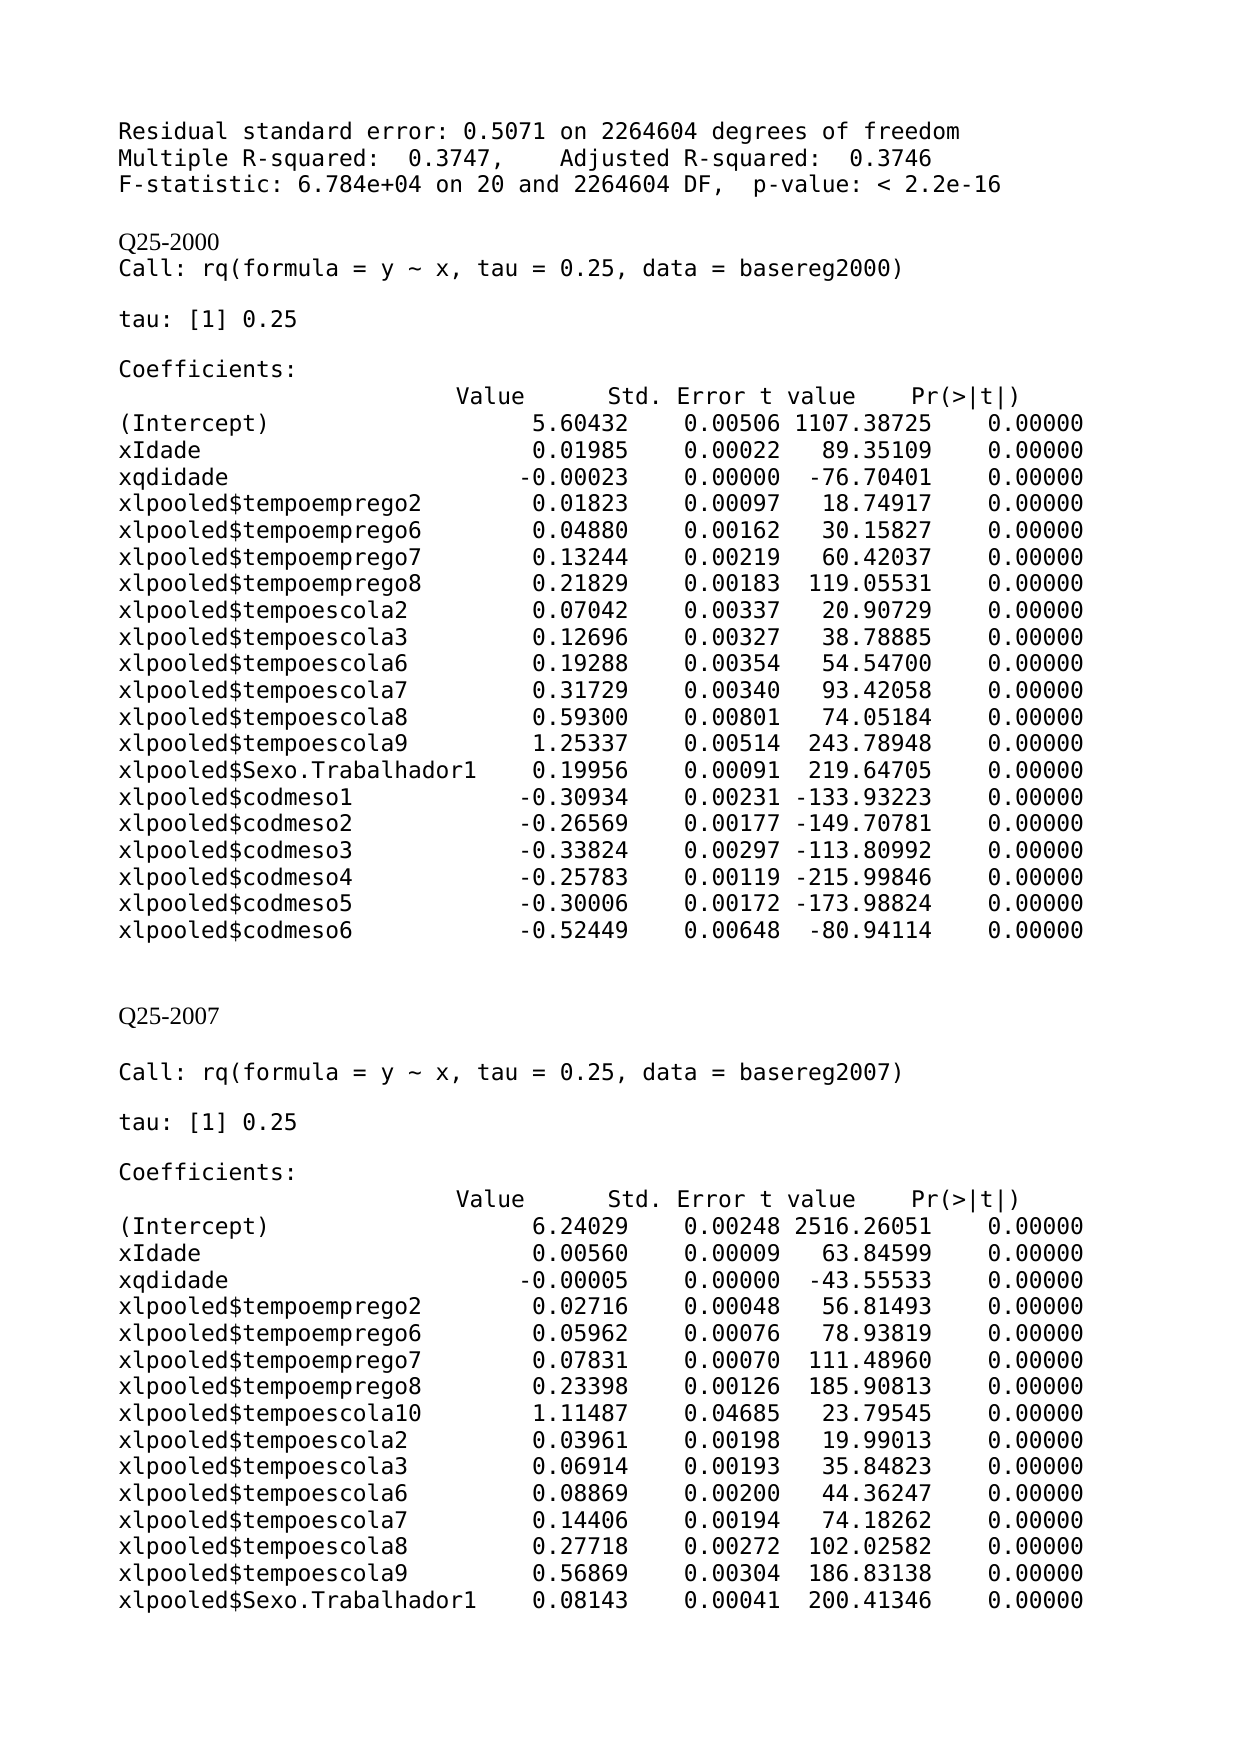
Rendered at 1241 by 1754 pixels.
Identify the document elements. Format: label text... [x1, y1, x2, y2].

text Q25-2000 [118, 227, 1122, 256]
text xlpooled$codmeso5 -0.30006 0.00172 -173.98824 0.00000 [118, 890, 1122, 917]
text xIdade 0.00560 0.00009 63.84599 0.00000 [118, 1240, 1122, 1267]
text (Intercept) 6.24029 0.00248 2516.26051 0.00000 [118, 1213, 1122, 1240]
text xlpooled$tempoescola8 0.27718 0.00272 102.02582 0.00000 [118, 1533, 1122, 1560]
text Coefficients: [118, 1159, 1122, 1186]
text xlpooled$tempoemprego2 0.02716 0.00048 56.81493 0.00000 [118, 1293, 1122, 1320]
text xlpooled$tempoemprego6 0.05962 0.00076 78.93819 0.00000 [118, 1320, 1122, 1347]
text xlpooled$tempoescola9 1.25337 0.00514 243.78948 0.00000 [118, 730, 1122, 757]
text xlpooled$tempoescola10 1.11487 0.04685 23.79545 0.00000 [118, 1400, 1122, 1427]
text xlpooled$tempoescola2 0.07042 0.00337 20.90729 0.00000 [118, 597, 1122, 624]
text xlpooled$tempoescola7 0.31729 0.00340 93.42058 0.00000 [118, 677, 1122, 704]
text xlpooled$tempoemprego2 0.01823 0.00097 18.74917 0.00000 [118, 490, 1122, 517]
text Call: rq(formula = y ~ x, tau = 0.25, data = basereg2000) [118, 256, 1122, 282]
text xlpooled$tempoescola3 0.12696 0.00327 38.78885 0.00000 [118, 624, 1122, 650]
text xlpooled$tempoemprego8 0.21829 0.00183 119.05531 0.00000 [118, 570, 1122, 597]
text F-statistic: 6.784e+04 on 20 and 2264604 DF, p-value: < 2.2e-16 [118, 171, 1122, 198]
text xlpooled$codmeso3 -0.33824 0.00297 -113.80992 0.00000 [118, 837, 1122, 864]
text Residual standard error: 0.5071 on 2264604 degrees of freedom [118, 118, 1122, 145]
text xlpooled$tempoescola6 0.19288 0.00354 54.54700 0.00000 [118, 650, 1122, 677]
text xlpooled$tempoemprego7 0.07831 0.00070 111.48960 0.00000 [118, 1347, 1122, 1373]
text xlpooled$tempoescola2 0.03961 0.00198 19.99013 0.00000 [118, 1427, 1122, 1453]
text Call: rq(formula = y ~ x, tau = 0.25, data = basereg2007) [118, 1059, 1122, 1085]
text tau: [1] 0.25 [118, 1109, 1122, 1136]
text xqdidade -0.00023 0.00000 -76.70401 0.00000 [118, 464, 1122, 490]
text xlpooled$codmeso6 -0.52449 0.00648 -80.94114 0.00000 [118, 917, 1122, 944]
text xlpooled$codmeso1 -0.30934 0.00231 -133.93223 0.00000 [118, 784, 1122, 810]
text (Intercept) 5.60432 0.00506 1107.38725 0.00000 [118, 410, 1122, 437]
text xIdade 0.01985 0.00022 89.35109 0.00000 [118, 437, 1122, 464]
text xlpooled$Sexo.Trabalhador1 0.08143 0.00041 200.41346 0.00000 [118, 1587, 1122, 1613]
text tau: [1] 0.25 [118, 306, 1122, 333]
text xlpooled$tempoescola6 0.08869 0.00200 44.36247 0.00000 [118, 1480, 1122, 1507]
text xlpooled$tempoemprego6 0.04880 0.00162 30.15827 0.00000 [118, 517, 1122, 544]
text xlpooled$tempoemprego8 0.23398 0.00126 185.90813 0.00000 [118, 1373, 1122, 1400]
text Value Std. Error t value Pr(>|t|) [118, 1186, 1122, 1213]
text xlpooled$tempoescola7 0.14406 0.00194 74.18262 0.00000 [118, 1507, 1122, 1533]
text xlpooled$tempoescola9 0.56869 0.00304 186.83138 0.00000 [118, 1560, 1122, 1587]
text xlpooled$Sexo.Trabalhador1 0.19956 0.00091 219.64705 0.00000 [118, 757, 1122, 784]
text xlpooled$tempoescola8 0.59300 0.00801 74.05184 0.00000 [118, 704, 1122, 730]
text Coefficients: [118, 356, 1122, 383]
text xlpooled$codmeso2 -0.26569 0.00177 -149.70781 0.00000 [118, 810, 1122, 837]
text xlpooled$tempoemprego7 0.13244 0.00219 60.42037 0.00000 [118, 544, 1122, 570]
text Value Std. Error t value Pr(>|t|) [118, 383, 1122, 410]
text Multiple R-squared: 0.3747, Adjusted R-squared: 0.3746 [118, 145, 1122, 171]
text xlpooled$codmeso4 -0.25783 0.00119 -215.99846 0.00000 [118, 864, 1122, 890]
text xlpooled$tempoescola3 0.06914 0.00193 35.84823 0.00000 [118, 1453, 1122, 1480]
text xqdidade -0.00005 0.00000 -43.55533 0.00000 [118, 1267, 1122, 1293]
text Q25-2007 [118, 1001, 1122, 1030]
